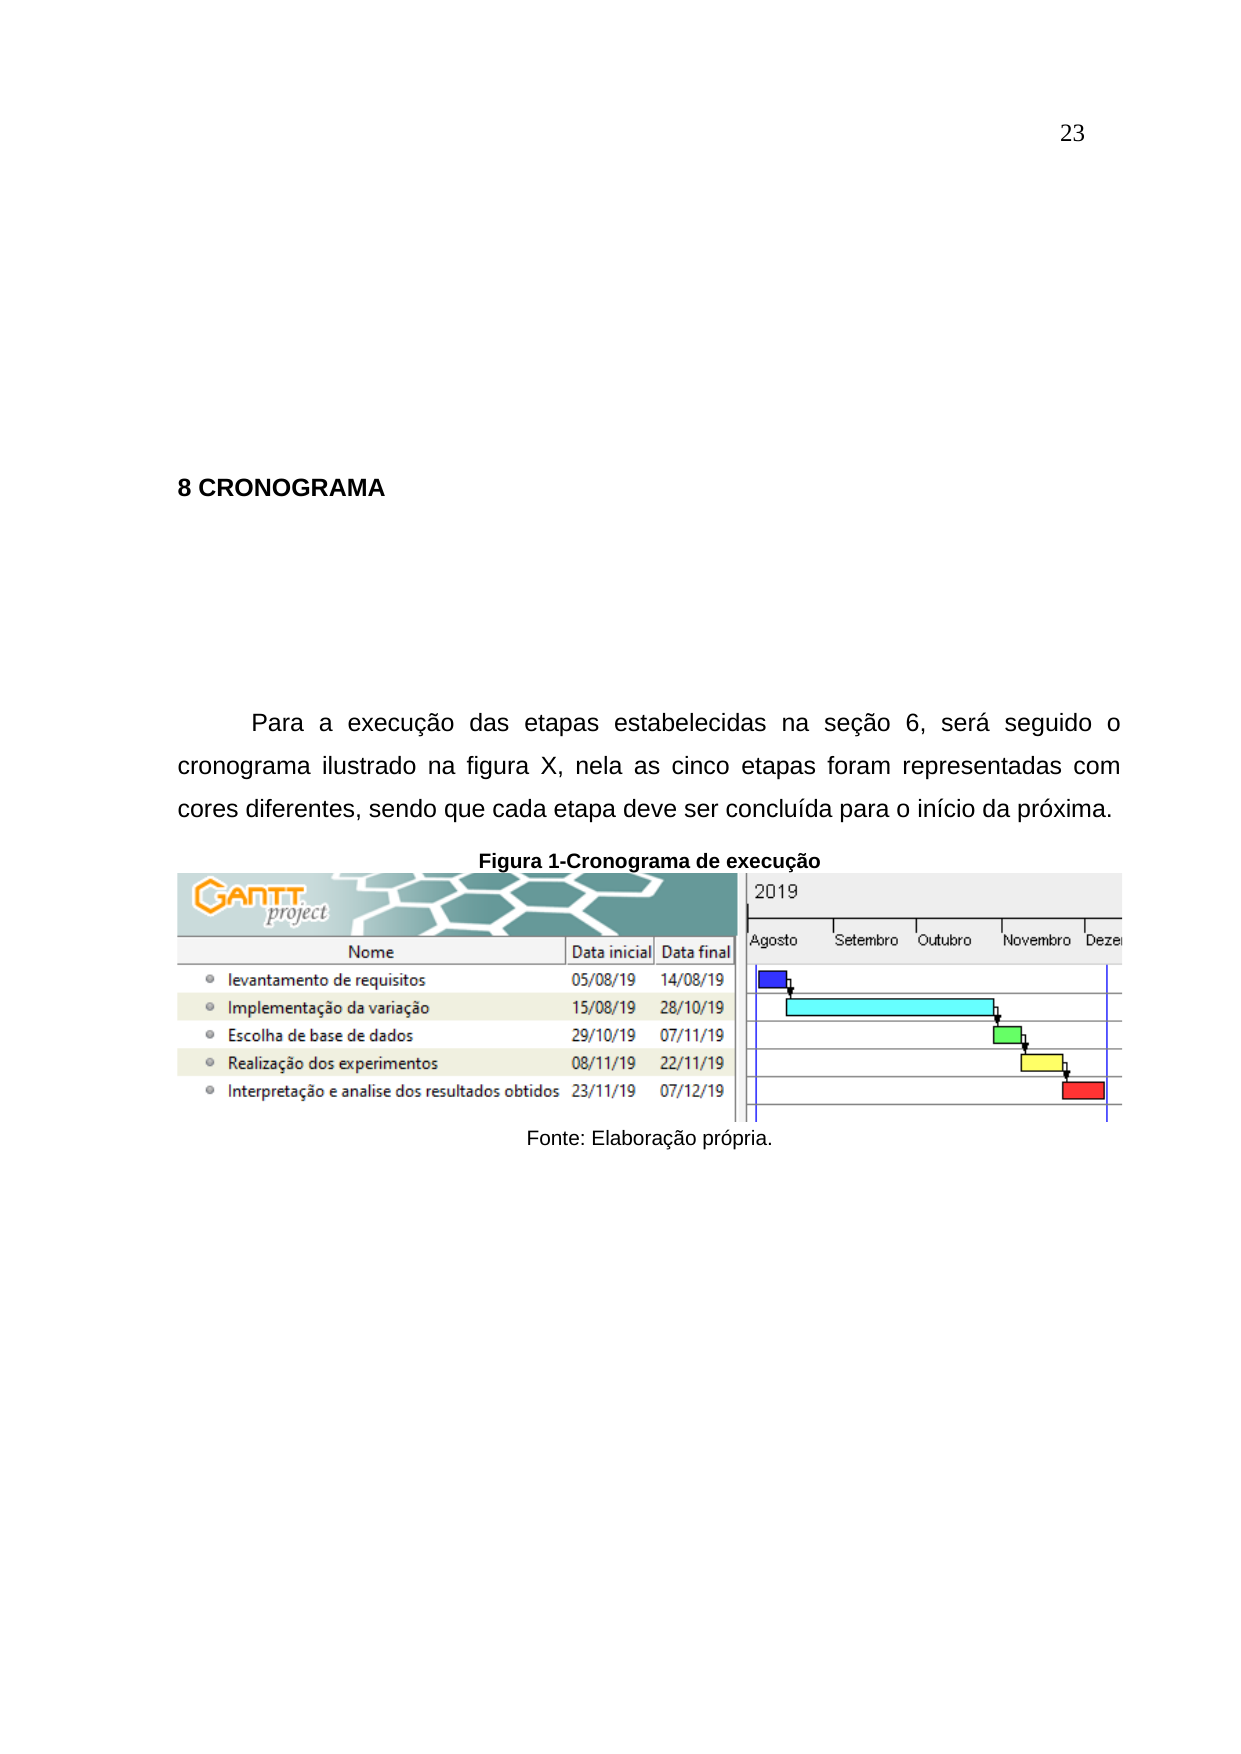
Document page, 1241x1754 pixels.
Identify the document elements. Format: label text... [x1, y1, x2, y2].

text Figura 1-Cronograma de execução [177, 849, 1122, 873]
text Para a execução das etapas estabelecidas na seção 6, será seguido o cronograma ilustrado na figura X, nela as cinco etapas foram representadas com cores diferentes, sendo que cada etapa deve ser concluída para o início da próxima. [177, 708, 1122, 823]
text 8 CRONOGRAMA [177, 472, 1122, 501]
picture [177, 873, 1123, 1122]
text Fonte: Elaboração própria. [177, 1122, 1122, 1149]
